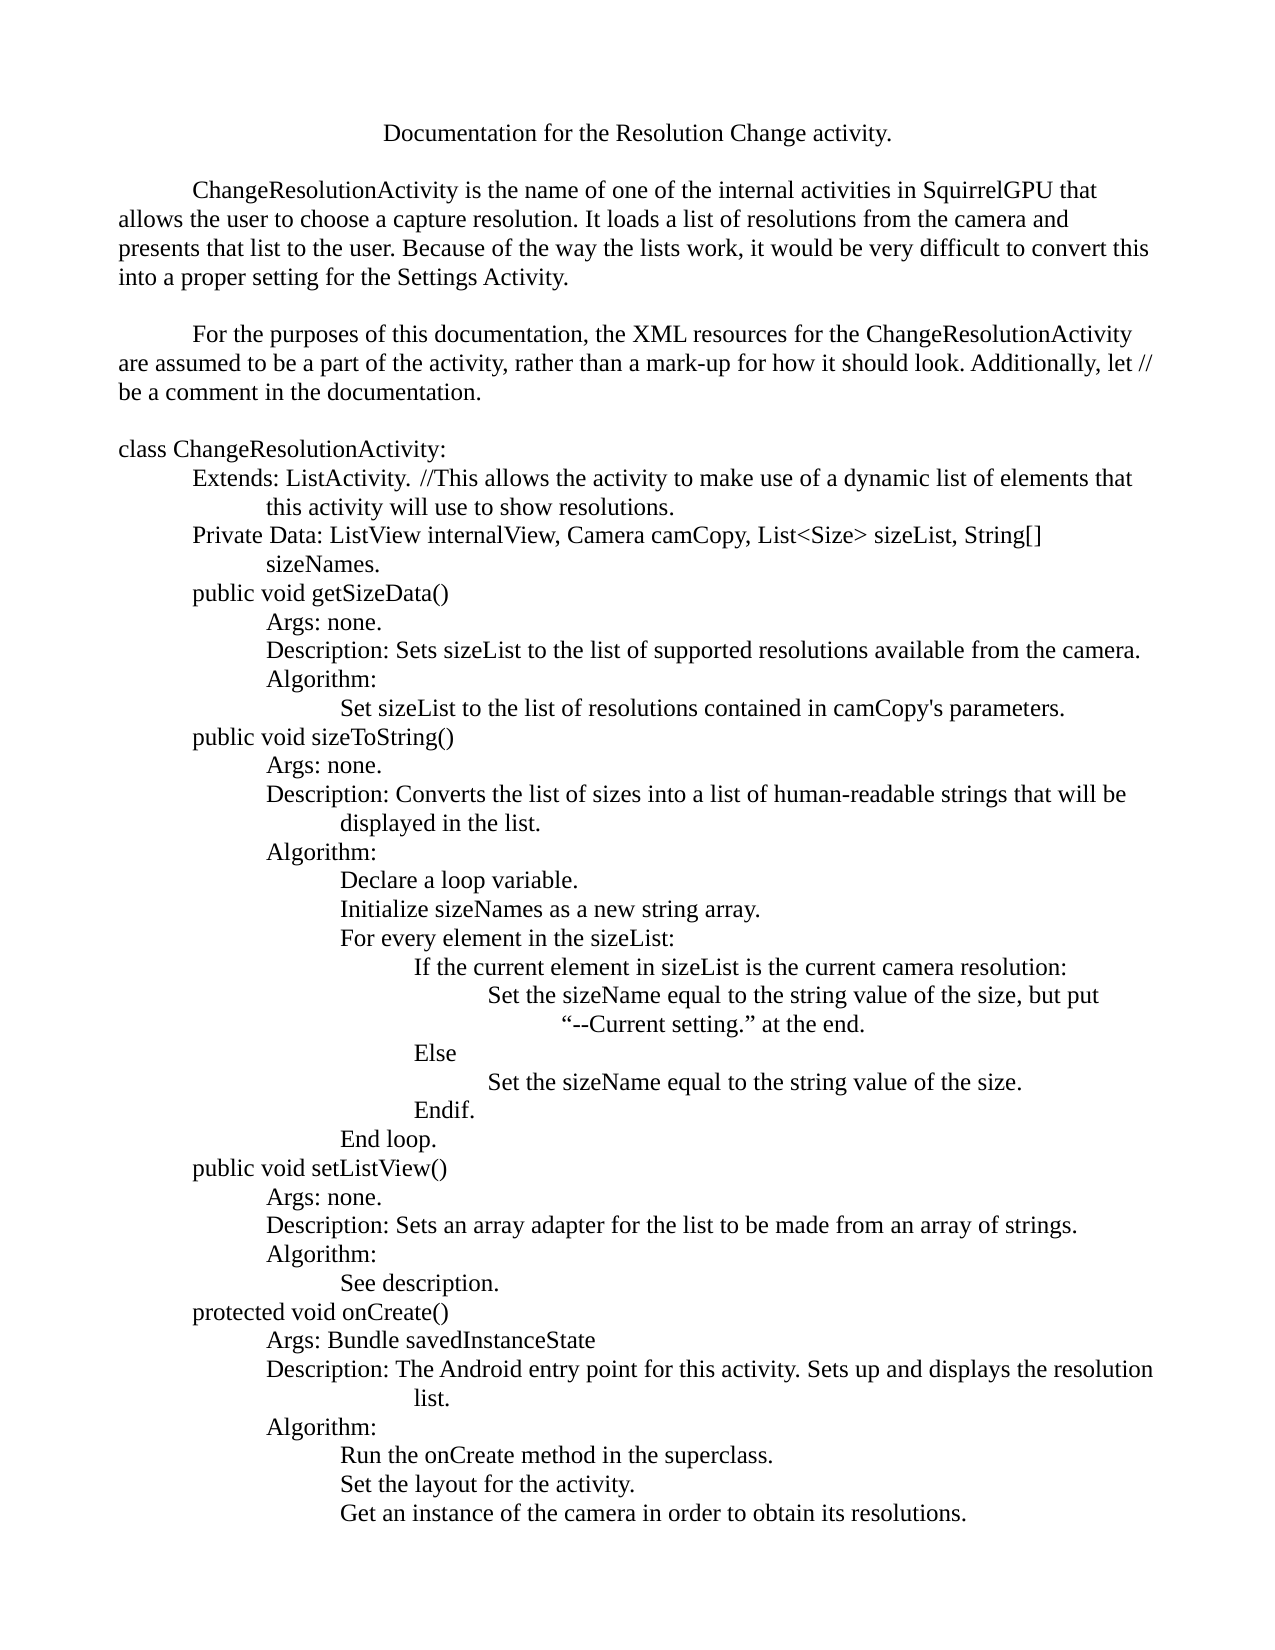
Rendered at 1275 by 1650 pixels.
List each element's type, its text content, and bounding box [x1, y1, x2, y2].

text Set the sizeName equal to the string value of the size, but put “--Current setting.” at the end. [118, 981, 1157, 1038]
text Extends: ListActivity. //This allows the activity to make use of a dynamic list of elements that this activity will use to show resolutions. [118, 463, 1157, 521]
text Description: Converts the list of sizes into a list of human-readable strings that will be displayed in the list. [118, 779, 1157, 837]
text Algorithm: [118, 1412, 1157, 1441]
text Initialize sizeNames as a new string array. [118, 894, 1157, 923]
text Set sizeList to the list of resolutions contained in camCopy's parameters. [118, 693, 1157, 722]
text If the current element in sizeList is the current camera resolution: [118, 952, 1157, 981]
text public void getSizeData() [118, 578, 1157, 607]
text Algorithm: [118, 664, 1157, 693]
text Set the layout for the activity. [118, 1469, 1157, 1498]
text Description: Sets an array adapter for the list to be made from an array of strings. [118, 1211, 1157, 1239]
text Run the onCreate method in the superclass. [118, 1441, 1157, 1469]
text Algorithm: [118, 837, 1157, 866]
text Args: none. [118, 607, 1157, 636]
text Algorithm: [118, 1239, 1157, 1268]
text End loop. [118, 1124, 1157, 1153]
text Set the sizeName equal to the string value of the size. [118, 1067, 1157, 1096]
text Args: Bundle savedInstanceState [118, 1326, 1157, 1354]
text public void sizeToString() [118, 722, 1157, 751]
text Private Data: ListView internalView, Camera camCopy, List<Size> sizeList, String[] sizeNames. [118, 521, 1157, 578]
text Description: Sets sizeList to the list of supported resolutions available from the camera. [118, 636, 1157, 664]
text Declare a loop variable. [118, 866, 1157, 894]
text For every element in the sizeList: [118, 923, 1157, 952]
text Description: The Android entry point for this activity. Sets up and displays the resolution list. [118, 1354, 1157, 1412]
text class ChangeResolutionActivity: [118, 434, 1157, 463]
text Args: none. [118, 751, 1157, 779]
text Args: none. [118, 1182, 1157, 1211]
text Get an instance of the camera in order to obtain its resolutions. [118, 1498, 1157, 1527]
text protected void onCreate() [118, 1297, 1157, 1326]
text See description. [118, 1268, 1157, 1297]
text For the purposes of this documentation, the XML resources for the ChangeResolutionActivity are assumed to be a part of the activity, rather than a mark-up for how it should look. Additionally, let // be a comment in the documentation. [118, 319, 1157, 406]
text Else [118, 1038, 1157, 1067]
text Documentation for the Resolution Change activity. [118, 118, 1157, 147]
text public void setListView() [118, 1153, 1157, 1182]
text Endif. [118, 1096, 1157, 1124]
text ChangeResolutionActivity is the name of one of the internal activities in SquirrelGPU that allows the user to choose a capture resolution. It loads a list of resolutions from the camera and presents that list to the user. Because of the way the lists work, it would be very difficult to convert this into a proper setting for the Settings Activity. [118, 176, 1157, 291]
